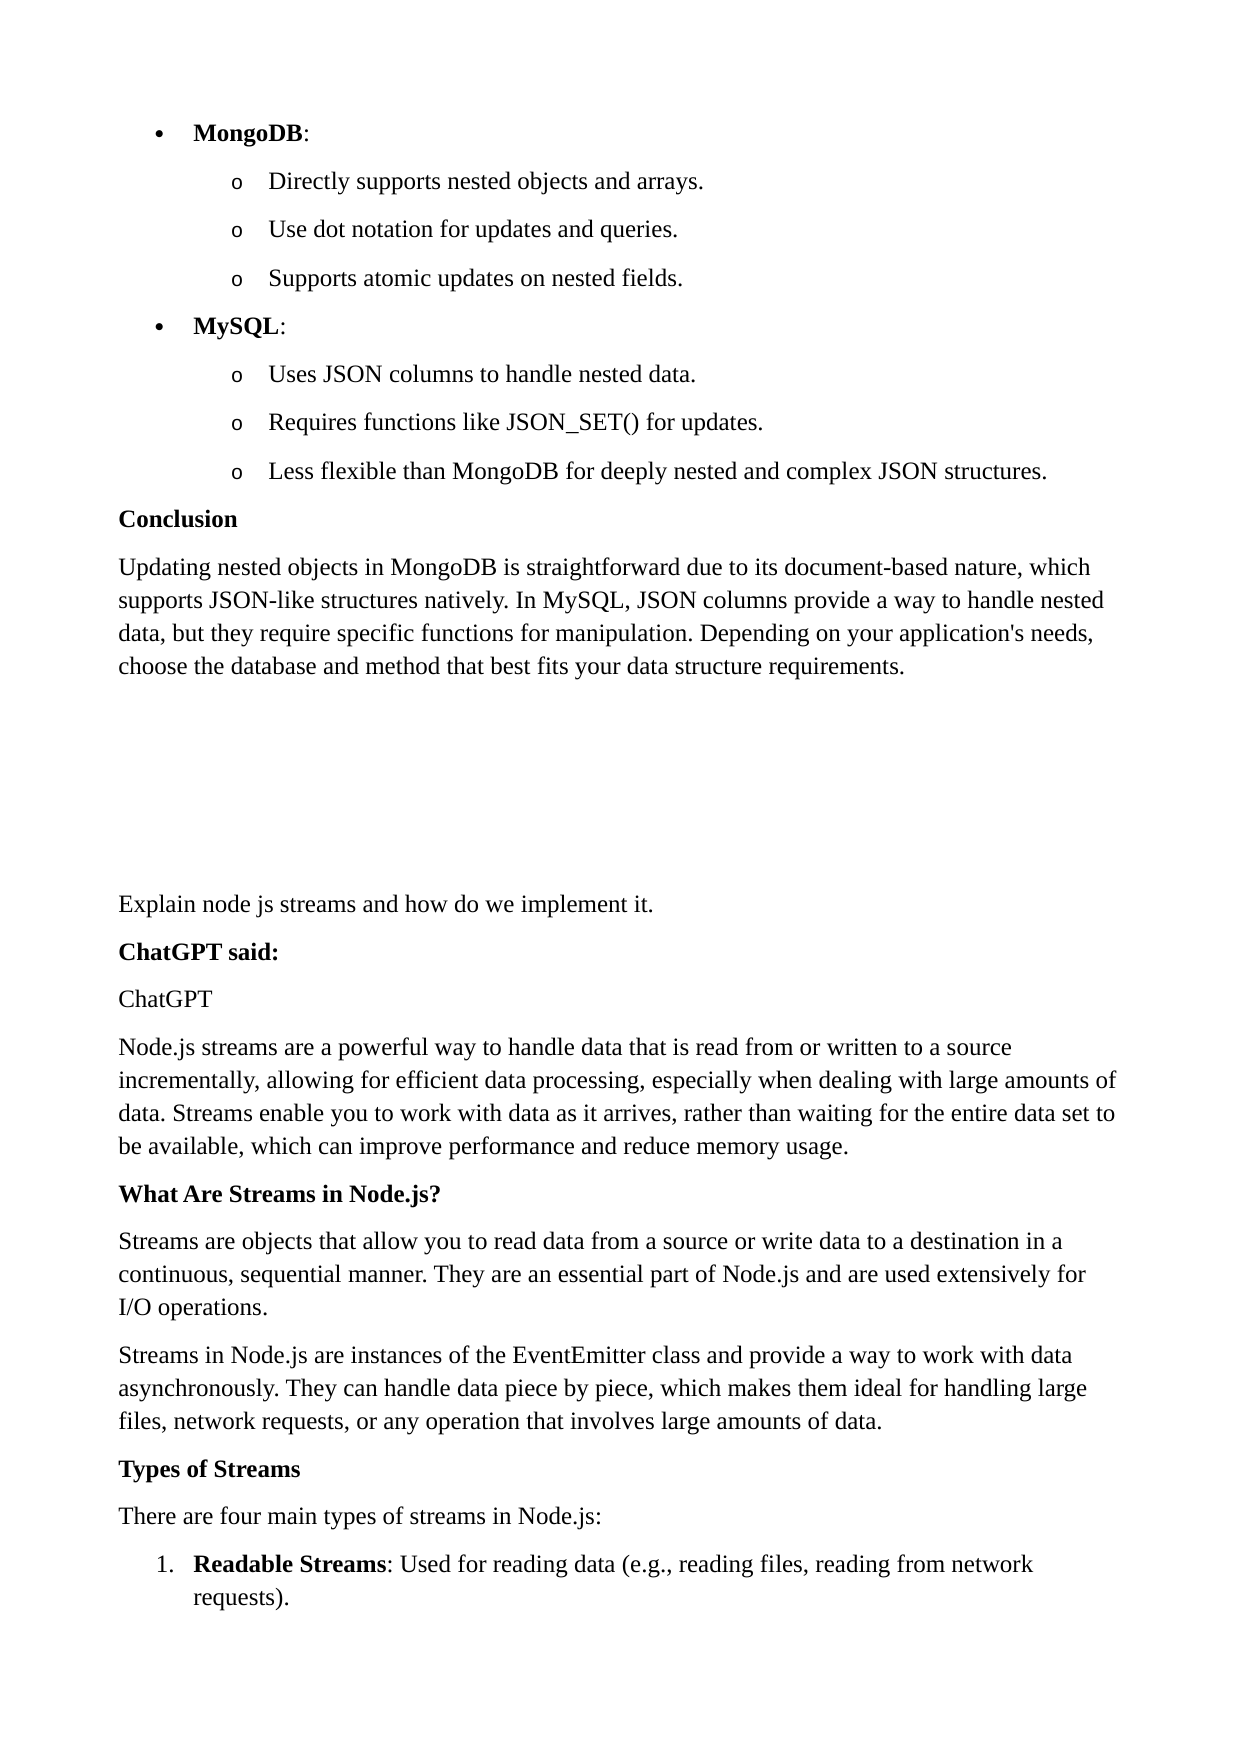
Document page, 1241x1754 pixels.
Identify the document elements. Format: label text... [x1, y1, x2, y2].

list Requires functions like JSON_SET() for updates. [231, 407, 1122, 437]
list Use dot notation for updates and queries. [231, 214, 1122, 244]
list Less flexible than MongoDB for deeply nested and complex JSON structures. [231, 456, 1122, 486]
text Updating nested objects in MongoDB is straightforward due to its document-based nature, which supports JSON-like structures natively. In MySQL, JSON columns provide a way to handle nested data, but they require specific functions for manipulation. Depending on your application's needs, choose the database and method that best fits your data structure requirements. [118, 552, 1122, 680]
text ChatGPT said: [118, 937, 1122, 966]
text Streams in Node.js are instances of the EventEmitter class and provide a way to work with data asynchronously. They can handle data piece by piece, which makes them ideal for handling large files, network requests, or any operation that involves large amounts of data. [118, 1340, 1122, 1435]
text Streams are objects that allow you to read data from a source or write data to a destination in a continuous, sequential manner. They are an essential part of Node.js and are used extensively for I/O operations. [118, 1226, 1122, 1321]
text What Are Streams in Node.js? [118, 1179, 1122, 1207]
list MySQL: [156, 311, 1122, 340]
text Node.js streams are a powerful way to handle data that is read from or written to a source incrementally, allowing for efficient data processing, especially when dealing with large amounts of data. Streams enable you to work with data as it arrives, rather than waiting for the entire data set to be available, which can improve performance and reduce memory usage. [118, 1032, 1122, 1160]
list Supports atomic updates on nested fields. [231, 263, 1122, 292]
list Readable Streams: Used for reading data (e.g., reading files, reading from network requests). [156, 1549, 1122, 1611]
text ChatGPT [118, 984, 1122, 1013]
list MongoDB: [156, 118, 1122, 147]
text There are four main types of streams in Node.js: [118, 1501, 1122, 1530]
list Uses JSON columns to handle nested data. [231, 359, 1122, 388]
text Types of Streams [118, 1454, 1122, 1482]
list Directly supports nested objects and arrays. [231, 166, 1122, 195]
text Conclusion [118, 504, 1122, 533]
text Explain node js streams and how do we implement it. [118, 889, 1122, 918]
